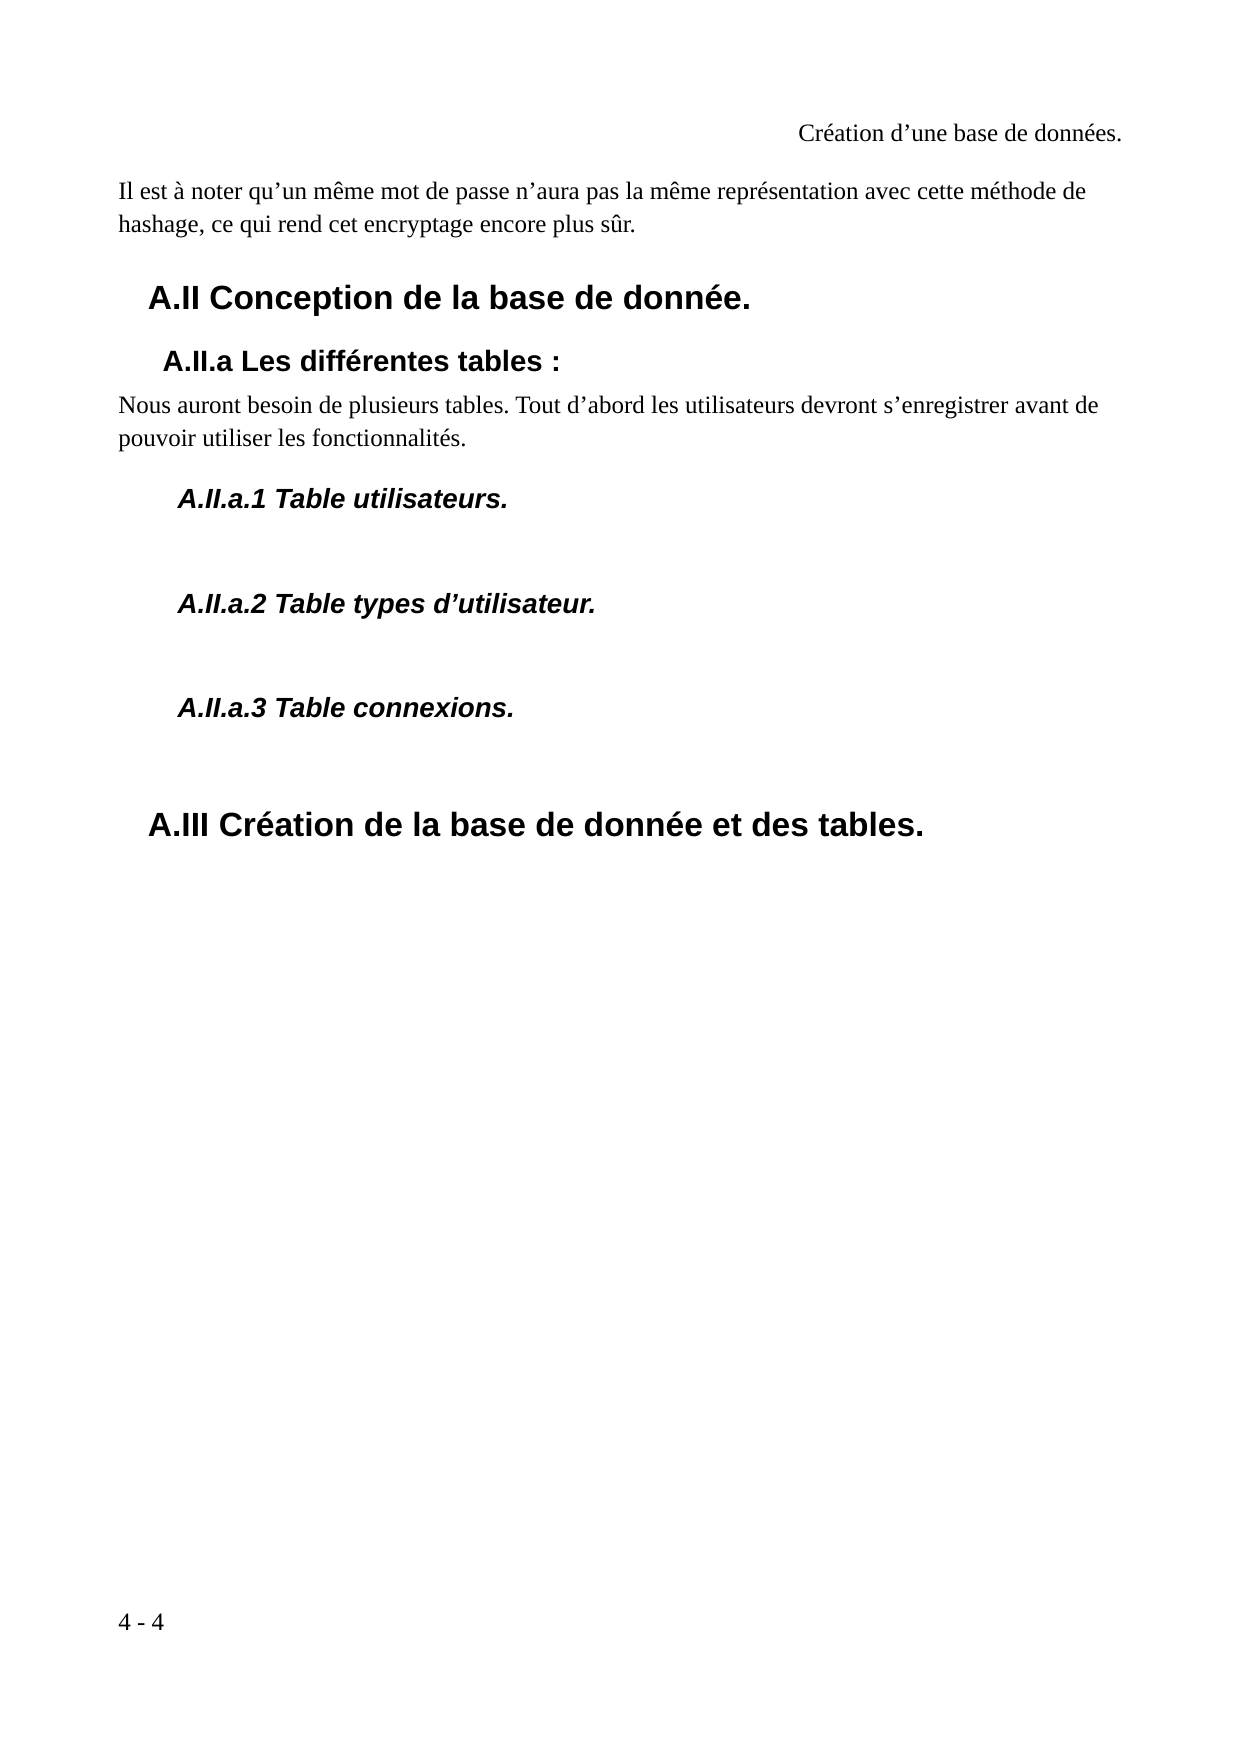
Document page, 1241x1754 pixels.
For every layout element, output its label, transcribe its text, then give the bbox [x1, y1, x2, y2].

subtitle Table types d’utilisateur. [118, 587, 1122, 619]
subtitle Les différentes tables : [118, 343, 1122, 377]
subtitle Création de la base de donnée et des tables. [118, 805, 1122, 843]
text Il est à noter qu’un même mot de passe n’aura pas la même représentation avec cette méthode de hashage, ce qui rend cet encryptage encore plus sûr. [118, 176, 1122, 238]
subtitle Table utilisateurs. [118, 483, 1122, 515]
subtitle Conception de la base de donnée. [118, 278, 1122, 316]
text Nous auront besoin de plusieurs tables. Tout d’abord les utilisateurs devront s’enregistrer avant de pouvoir utiliser les fonctionnalités. [118, 390, 1122, 452]
subtitle Table connexions. [118, 692, 1122, 724]
